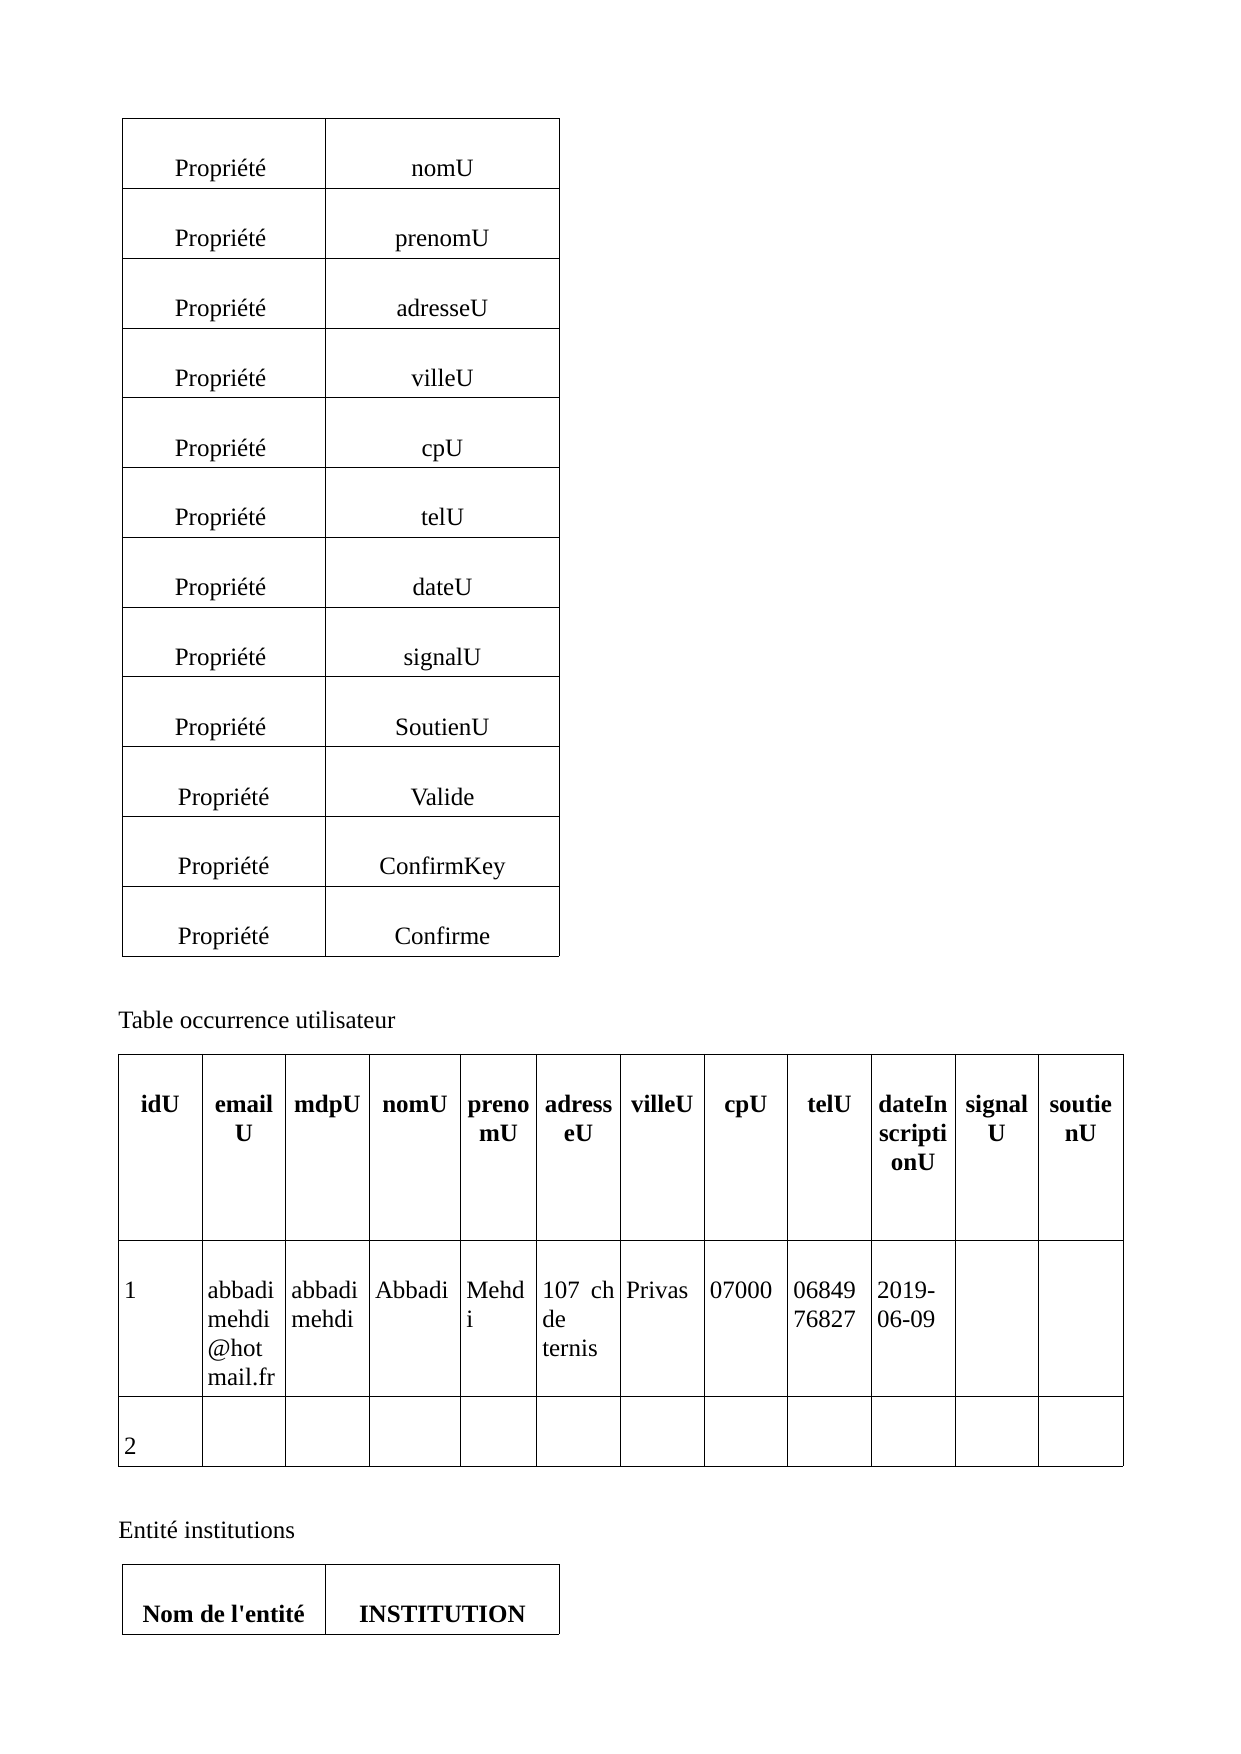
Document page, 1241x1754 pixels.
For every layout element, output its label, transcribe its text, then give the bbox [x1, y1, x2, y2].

table_cell [956, 1397, 1038, 1466]
table_cell [537, 1397, 620, 1466]
table_cell [705, 1397, 787, 1466]
table_cell 2 [119, 1397, 202, 1466]
table_cell prenomU [326, 189, 559, 258]
table_cell [621, 1397, 704, 1466]
table_cell [286, 1397, 369, 1466]
table_cell adresseU [326, 259, 559, 327]
table_header prenomU [461, 1055, 536, 1240]
table_cell 2019-06-09 [872, 1241, 955, 1396]
table_cell telU [326, 468, 559, 537]
table_cell 1 [119, 1241, 202, 1396]
table_cell Propriété [123, 887, 325, 956]
table_header emailU [203, 1055, 285, 1240]
table_cell abbadimehdi [286, 1241, 369, 1396]
table_header dateInscriptionU [872, 1055, 955, 1240]
table_cell Valide [326, 747, 559, 816]
table_cell Abbadi [370, 1241, 460, 1396]
table_cell villeU [326, 329, 559, 397]
table_cell Propriété [123, 608, 325, 676]
table_cell signalU [326, 608, 559, 676]
table_header Nom de l'entité [123, 1565, 325, 1634]
table_cell [872, 1397, 955, 1466]
table_cell Propriété [123, 468, 325, 537]
text Table occurrence utilisateur [118, 1005, 1122, 1033]
table_cell cpU [326, 398, 559, 467]
table_cell [370, 1397, 460, 1466]
table_cell Propriété [123, 189, 325, 258]
table_cell 0684976827 [788, 1241, 871, 1396]
table_header adresseU [537, 1055, 620, 1240]
table_cell Propriété [123, 398, 325, 467]
table_cell [203, 1397, 285, 1466]
table_cell 07000 [705, 1241, 787, 1396]
table_cell SoutienU [326, 677, 559, 746]
table_cell [788, 1397, 871, 1466]
table_cell Privas [621, 1241, 704, 1396]
table_cell [956, 1241, 1038, 1396]
table_cell dateU [326, 538, 559, 607]
table_cell abbadimehdi@hotmail.fr [203, 1241, 285, 1396]
table_header signalU [956, 1055, 1038, 1240]
table_header mdpU [286, 1055, 369, 1240]
table_header nomU [370, 1055, 460, 1240]
table_header villeU [621, 1055, 704, 1240]
table_header cpU [705, 1055, 787, 1240]
table_cell Propriété [123, 259, 325, 327]
table_cell [1039, 1241, 1123, 1396]
table_cell Confirme [326, 887, 559, 956]
text Entité institutions [118, 1515, 1122, 1544]
table_cell Mehdi [461, 1241, 536, 1396]
table_cell nomU [326, 119, 559, 188]
table_header soutienU [1039, 1055, 1123, 1240]
table_cell Propriété [123, 119, 325, 188]
table_cell [461, 1397, 536, 1466]
table_cell [1039, 1397, 1123, 1466]
table_header telU [788, 1055, 871, 1240]
table_header idU [119, 1055, 202, 1240]
table_cell 107 ch de ternis [537, 1241, 620, 1396]
table_cell Propriété [123, 677, 325, 746]
table_cell Propriété [123, 538, 325, 607]
table_cell Propriété [123, 747, 325, 816]
table_cell Propriété [123, 329, 325, 397]
table_header INSTITUTION [326, 1565, 559, 1634]
table_cell Propriété [123, 817, 325, 886]
table_cell ConfirmKey [326, 817, 559, 886]
